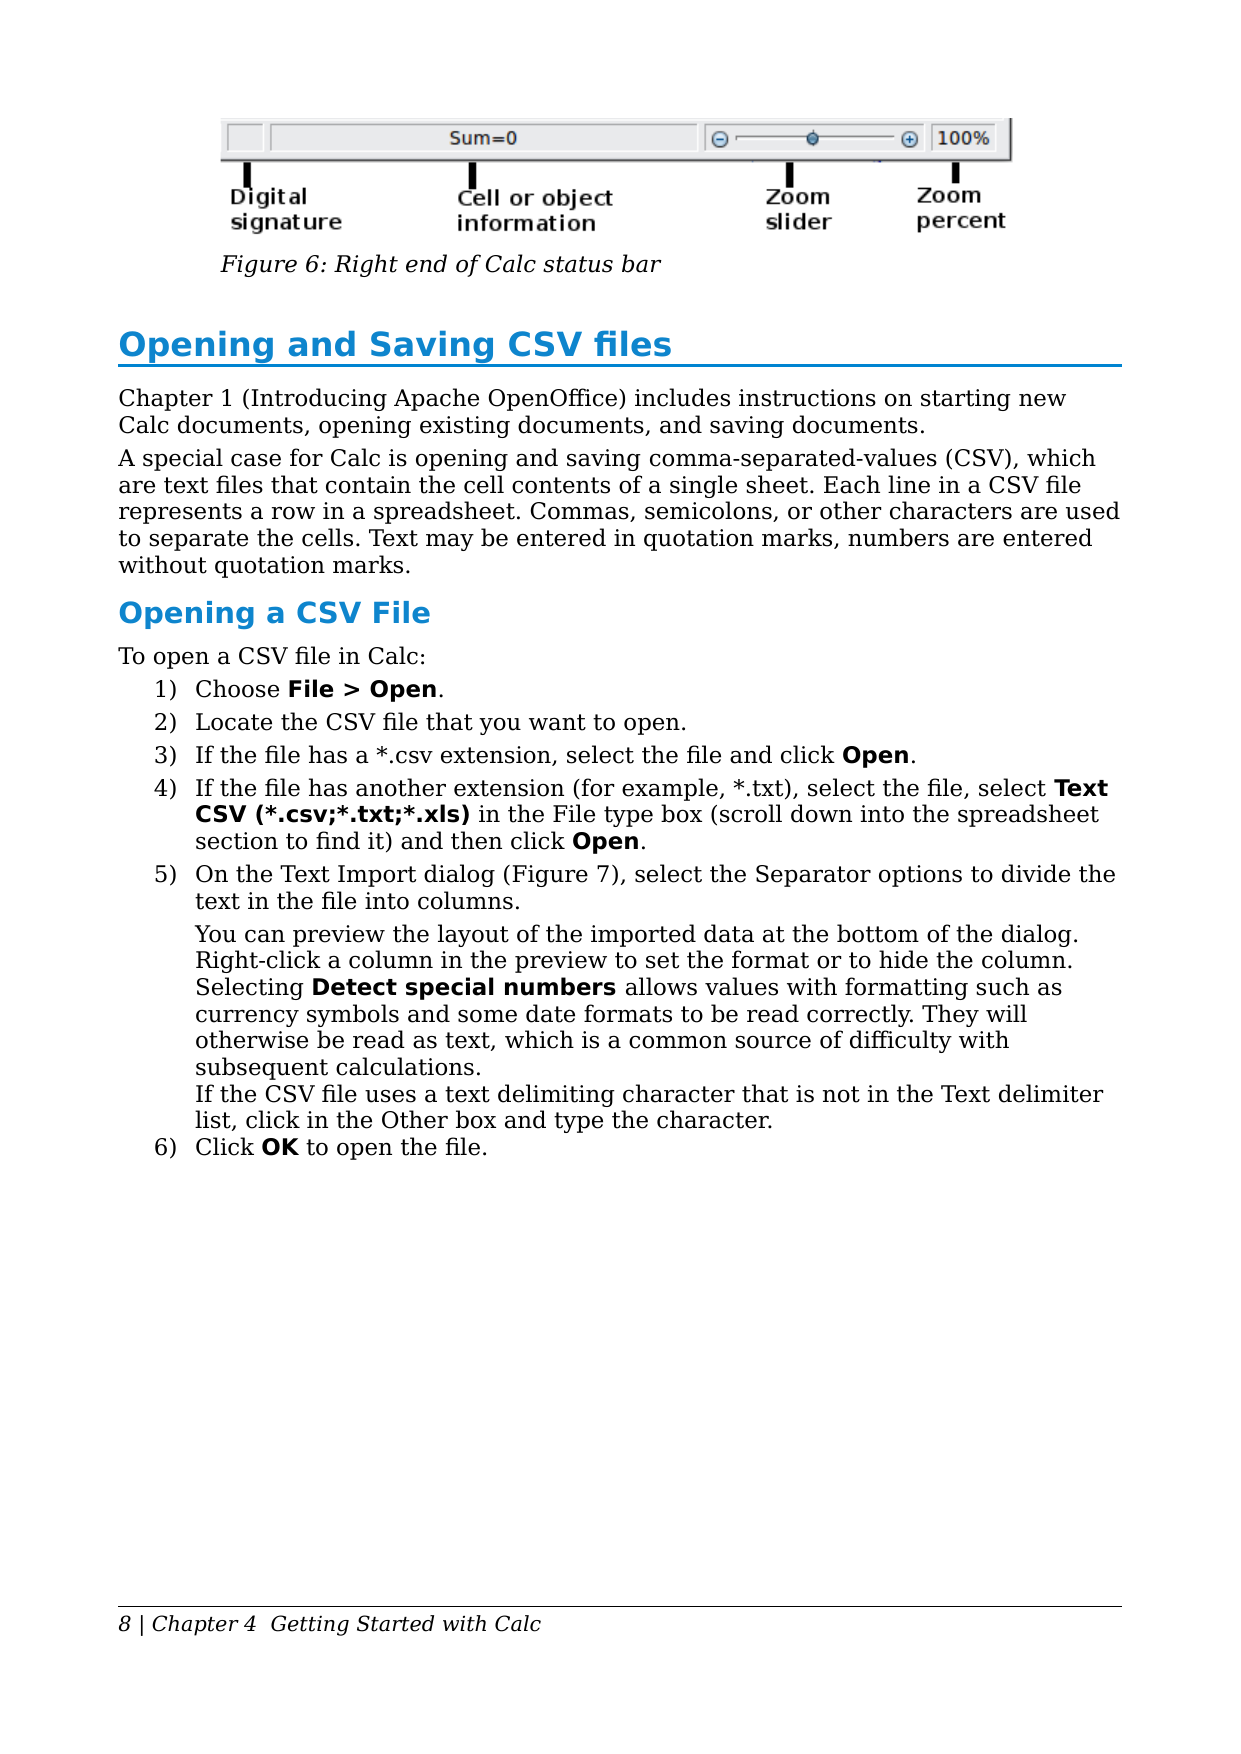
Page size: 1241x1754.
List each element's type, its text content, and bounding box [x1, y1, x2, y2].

list Choose File > Open. [177, 676, 1122, 703]
list If the file has a *.csv extension, select the file and click Open. [177, 742, 1122, 769]
list Click OK to open the file. [177, 1134, 1122, 1161]
list Locate the CSV file that you want to open. [177, 709, 1122, 736]
subtitle Opening a CSV File [118, 597, 1122, 631]
list Chapter 1 (Introducing Apache OpenOffice) includes instructions on starting new Calc documents, opening existing documents, and saving documents. [118, 385, 1122, 439]
list A special case for Calc is opening and saving comma-separated-values (CSV), which are text files that contain the cell contents of a single sheet. Each line in a CSV file represents a row in a spreadsheet. Commas, semicolons, or other characters are used to separate the cells. Text may be entered in quotation marks, numbers are entered without quotation marks. [118, 445, 1122, 578]
text Figure 6: Right end of Calc status bar [221, 252, 1012, 278]
list If the file has another extension (for example, *.txt), select the file, select Text CSV (*.csv;*.txt;*.xls) in the File type box (scroll down into the spreadsheet section to find it) and then click Open. [177, 775, 1122, 855]
list You can preview the layout of the imported data at the bottom of the dialog. Right-click a column in the preview to set the format or to hide the column. Selecting Detect special numbers allows values with formatting such as currency symbols and some date formats to be read correctly. They will otherwise be read as text, which is a common source of difficulty with subsequent calculations. [195, 921, 1122, 1081]
list If the CSV file uses a text delimiting character that is not in the Text delimiter list, click in the Other box and type the character. [195, 1081, 1122, 1134]
list To open a CSV file in Calc: [118, 643, 1122, 670]
subtitle Opening and Saving CSV files [118, 326, 1122, 364]
picture [220, 118, 1013, 246]
list On the Text Import dialog (Figure 7), select the Separator options to divide the text in the file into columns. [177, 861, 1122, 914]
